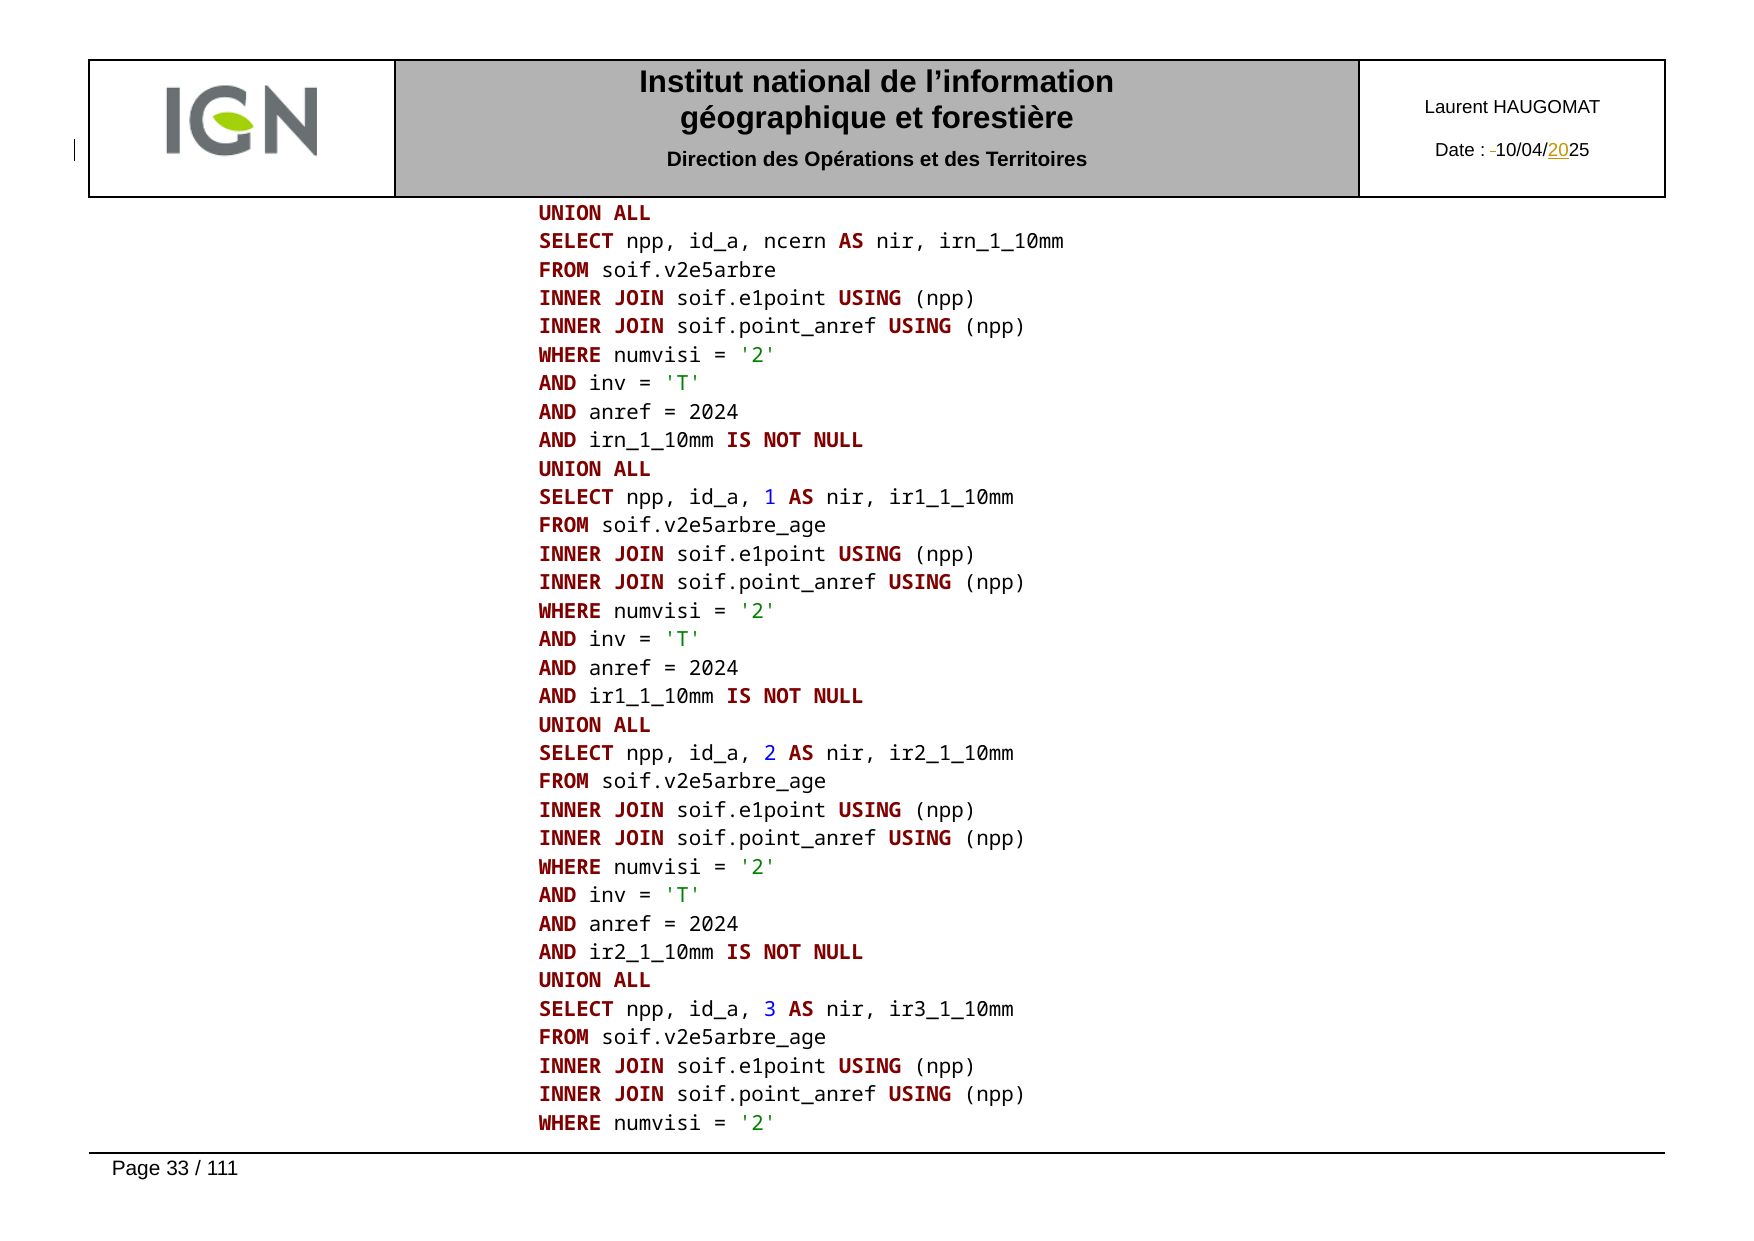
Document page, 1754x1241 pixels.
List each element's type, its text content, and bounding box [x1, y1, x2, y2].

table_cell [89, 198, 483, 1142]
table_cell UNION ALL SELECT npp, id_a, ncern AS nir, irn_1_10mm FROM soif.v2e5arbre INNER JOIN soif.e1point USING (npp) INNER JOIN soif.point_anref USING (npp) WHERE numvisi = '2' AND inv = 'T' AND anref = 2024 AND irn_1_10mm IS NOT NULL UNION ALL SELECT npp, id_a, 1 AS nir, ir1_1_10mm FROM soif.v2e5arbre_age INNER JOIN soif.e1point USING (npp) INNER JOIN soif.point_anref USING (npp) WHERE numvisi = '2' AND inv = 'T' AND anref = 2024 AND ir1_1_10mm IS NOT NULL UNION ALL SELECT npp, id_a, 2 AS nir, ir2_1_10mm FROM soif.v2e5arbre_age INNER JOIN soif.e1point USING (npp) INNER JOIN soif.point_anref USING (npp) WHERE numvisi = '2' AND inv = 'T' AND anref = 2024 AND ir2_1_10mm IS NOT NULL UNION ALL SELECT npp, id_a, 3 AS nir, ir3_1_10mm FROM soif.v2e5arbre_age INNER JOIN soif.e1point USING (npp) INNER JOIN soif.point_anref USING (npp) WHERE numvisi = '2' [483, 198, 1665, 1142]
picture [141, 62, 343, 180]
